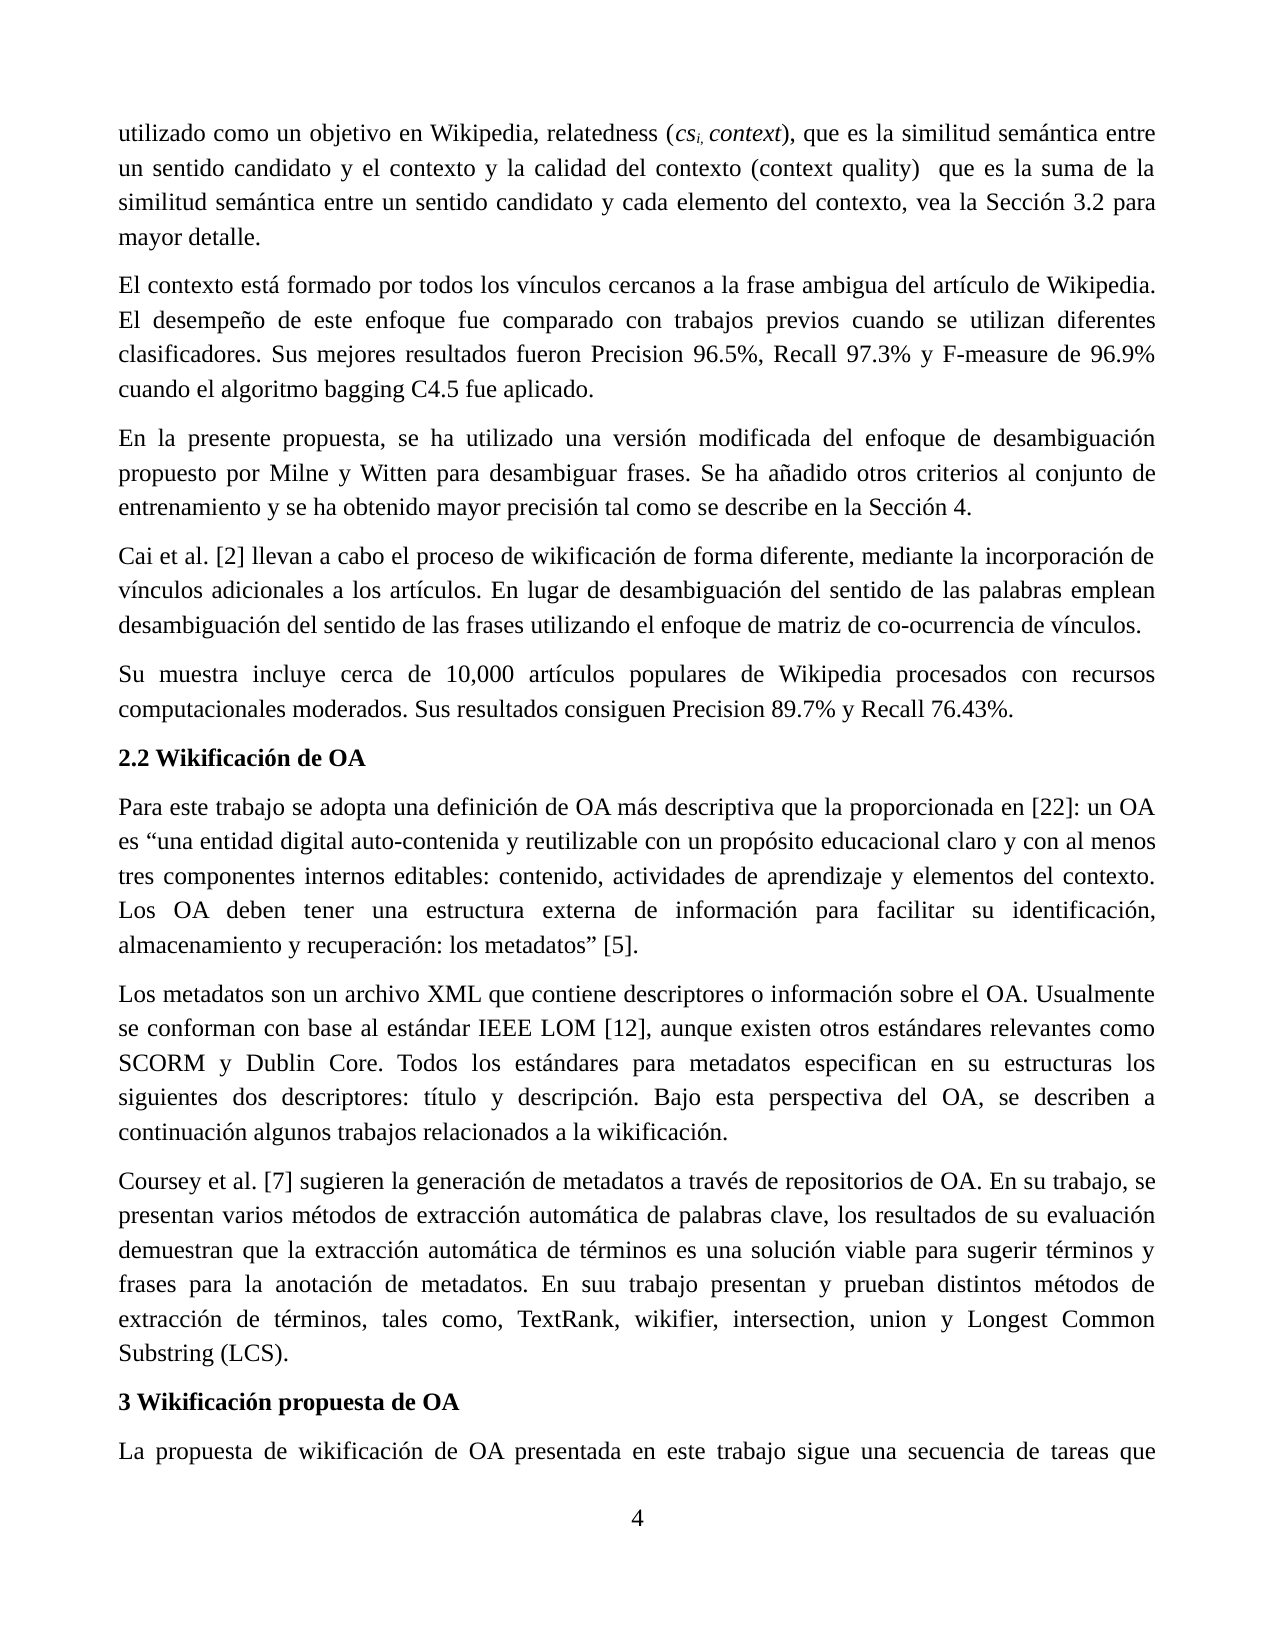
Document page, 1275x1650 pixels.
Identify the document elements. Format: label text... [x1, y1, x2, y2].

text La propuesta de wikificación de OA presentada en este trabajo sigue una secuencia de tareas que [118, 1436, 1157, 1465]
text Los metadatos son un archivo XML que contiene descriptores o información sobre el OA. Usualmente se conforman con base al estándar IEEE LOM [12], aunque existen otros estándares relevantes como SCORM y Dublin Core. Todos los estándares para metadatos especifican en su estructuras los siguientes dos descriptores: título y descripción. Bajo esta perspectiva del OA, se describen a continuación algunos trabajos relacionados a la wikificación. [118, 979, 1157, 1145]
text Para este trabajo se adopta una definición de OA más descriptiva que la proporcionada en [22]: un OA es “una entidad digital auto-contenida y reutilizable con un propósito educacional claro y con al menos tres componentes internos editables: contenido, actividades de aprendizaje y elementos del contexto. Los OA deben tener una estructura externa de información para facilitar su identificación, almacenamiento y recuperación: los metadatos” [5]. [118, 792, 1157, 958]
text Coursey et al. [7] sugieren la generación de metadatos a través de repositorios de OA. En su trabajo, se presentan varios métodos de extracción automática de palabras clave, los resultados de su evaluación demuestran que la extracción automática de términos es una solución viable para sugerir términos y frases para la anotación de metadatos. En suu trabajo presentan y prueban distintos métodos de extracción de términos, tales como, TextRank, wikifier, intersection, union y Longest Common Substring (LCS). [118, 1166, 1157, 1367]
text utilizado como un objetivo en Wikipedia, relatedness (csi, context), que es la similitud semántica entre un sentido candidato y el contexto y la calidad del contexto (context quality) que es la suma de la similitud semántica entre un sentido candidato y cada elemento del contexto, vea la Sección 3.2 para mayor detalle. [118, 118, 1157, 250]
text Su muestra incluye cerca de 10,000 artículos populares de Wikipedia procesados con recursos computacionales moderados. Sus resultados consiguen Precision 89.7% y Recall 76.43%. [118, 659, 1157, 722]
text Cai et al. [2] llevan a cabo el proceso de wikificación de forma diferente, mediante la incorporación de vínculos adicionales a los artículos. En lugar de desambiguación del sentido de las palabras emplean desambiguación del sentido de las frases utilizando el enfoque de matriz de co-ocurrencia de vínculos. [118, 541, 1157, 639]
text 2.2 Wikificación de OA [118, 743, 1157, 771]
text En la presente propuesta, se ha utilizado una versión modificada del enfoque de desambiguación propuesto por Milne y Witten para desambiguar frases. Se ha añadido otros criterios al conjunto de entrenamiento y se ha obtenido mayor precisión tal como se describe en la Sección 4. [118, 423, 1157, 521]
text El contexto está formado por todos los vínculos cercanos a la frase ambigua del artículo de Wikipedia. El desempeño de este enfoque fue comparado con trabajos previos cuando se utilizan diferentes clasificadores. Sus mejores resultados fueron Precision 96.5%, Recall 97.3% y F-measure de 96.9% cuando el algoritmo bagging C4.5 fue aplicado. [118, 271, 1157, 403]
text 3 Wikificación propuesta de OA [118, 1387, 1157, 1416]
